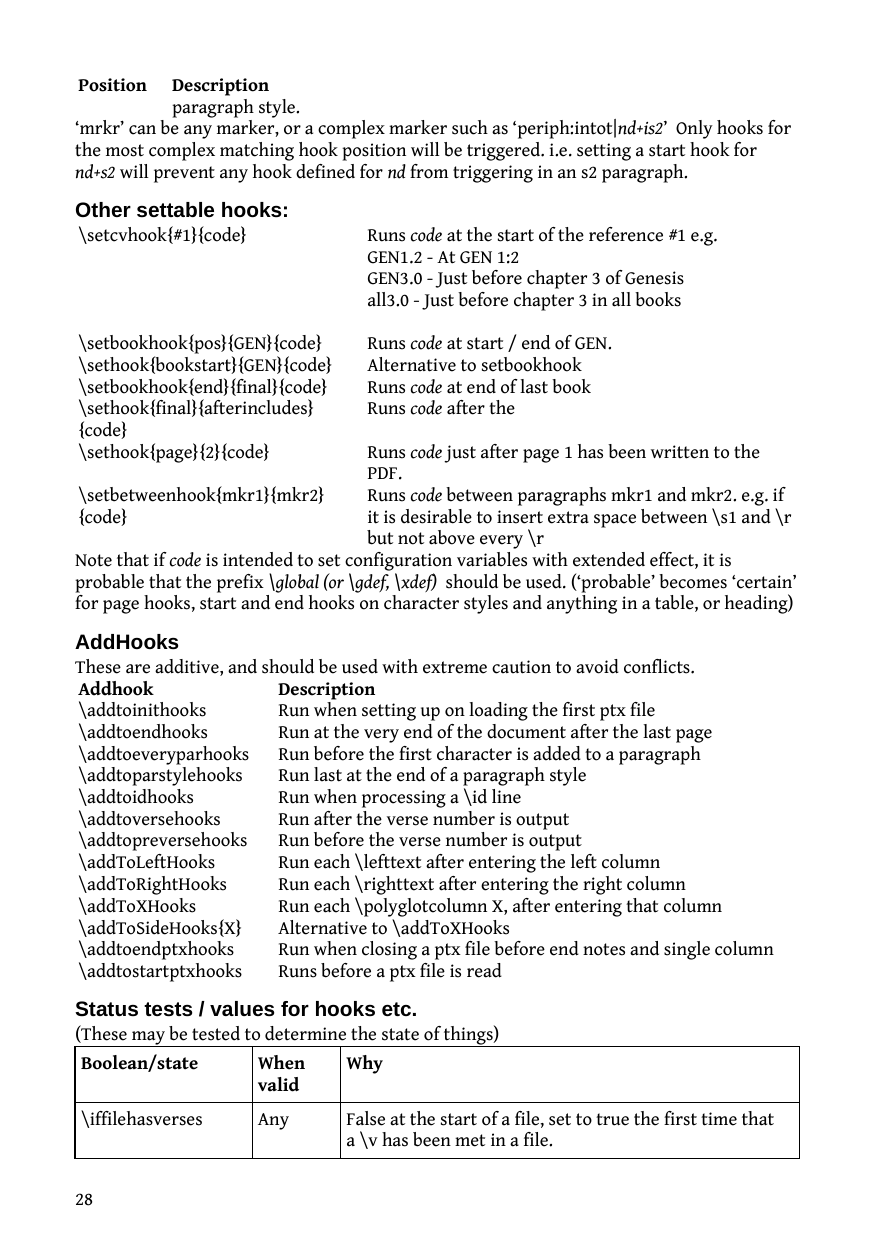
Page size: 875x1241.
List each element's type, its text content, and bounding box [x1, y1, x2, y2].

list (These may be tested to determine the state of things) [75, 1024, 799, 1046]
text These are additive, and should be used with extreme caution to avoid conflicts. [75, 657, 799, 678]
table_cell paragraph style. [169, 97, 807, 118]
table_cell \setbookhook{end}{final}{code} [75, 377, 364, 398]
table_cell \addtoinithooks [75, 700, 275, 722]
table_cell Run each \polyglotcolumn X, after entering that column [275, 896, 796, 918]
table_header When valid [253, 1047, 340, 1102]
table_cell False at the start of a file, set to true the first time that a \v has been met in a file. [341, 1103, 799, 1158]
table_cell \iffilehasverses [76, 1103, 252, 1158]
table_cell [364, 312, 796, 333]
table_cell \setbookhook{pos}{GEN}{code} [75, 334, 364, 355]
table_header Description [275, 679, 796, 700]
table_cell Run before the first character is added to a paragraph [275, 744, 796, 765]
table_cell \addToLeftHooks [75, 852, 275, 873]
table_cell Runs before a ptx file is read [275, 961, 796, 983]
table_cell [75, 97, 169, 118]
table_header Description [169, 75, 807, 97]
table_header Position [75, 75, 169, 97]
table_cell \addtoendhooks [75, 722, 275, 743]
text Note that if code is intended to set configuration variables with extended effect, it is probable that the prefix \global (or \gdef, \xdef) should be used. (‘probable’ becomes ‘certain’ for page hooks, start and end hooks on character styles and anything in a table, or heading) [75, 550, 799, 615]
table_cell \addtoparstylehooks [75, 765, 275, 787]
table_cell Run each \righttext after entering the right column [275, 874, 796, 896]
table_cell \sethook{page}{2}{code} [75, 442, 364, 485]
table_cell \addToRightHooks [75, 874, 275, 896]
table_cell Run when setting up on loading the first ptx file [275, 700, 796, 722]
table_cell [75, 312, 364, 333]
table_cell \sethook{final}{afterincludes}{code} [75, 399, 364, 442]
table_cell Run after the verse number is output [275, 809, 796, 830]
table_cell Runs code between paragraphs mkr1 and mkr2. e.g. if it is desirable to insert extra space between \s1 and \r but not above every \r [364, 485, 796, 550]
subtitle Other settable hooks: [75, 198, 799, 222]
table_cell Run each \lefttext after entering the left column [275, 852, 796, 873]
table_cell \addtoeveryparhooks [75, 744, 275, 765]
table_header Addhook [75, 679, 275, 700]
table_cell \addToSideHooks{X} [75, 918, 275, 939]
table_cell \setbetweenhook{mkr1}{mkr2}{code} [75, 485, 364, 550]
table_cell Runs code just after page 1 has been written to the PDF. [364, 442, 796, 485]
text ‘mrkr’ can be any marker, or a complex marker such as ‘periph:intot|nd+is2’ Only hooks for the most complex matching hook position will be triggered. i.e. setting a start hook for nd+s2 will prevent any hook defined for nd from triggering in an s2 paragraph. [75, 118, 799, 183]
table_header Runs code at the start of the reference #1 e.g. GEN1.2 - At GEN 1:2 GEN3.0 - Just before chapter 3 of Genesis all3.0 - Just before chapter 3 in all books [364, 225, 796, 312]
table_cell \addtoidhooks [75, 787, 275, 808]
table_cell Run last at the end of a paragraph style [275, 765, 796, 787]
table_header Boolean/state [76, 1047, 252, 1102]
table_cell Any [253, 1103, 340, 1158]
table_cell Run when processing a \id line [275, 787, 796, 808]
table_cell \addtostartptxhooks [75, 961, 275, 983]
table_cell \sethook{bookstart}{GEN}{code} [75, 355, 364, 377]
table_cell \addtoversehooks [75, 809, 275, 830]
table_cell \addToXHooks [75, 896, 275, 918]
table_cell Run when closing a ptx file before end notes and single column [275, 939, 796, 961]
table_cell Runs code after the [364, 399, 796, 442]
table_cell Alternative to \addToXHooks [275, 918, 796, 939]
table_cell Runs code at end of last book [364, 377, 796, 398]
subtitle Status tests / values for hooks etc. [75, 997, 799, 1021]
table_header \setcvhook{#1}{code} [75, 225, 364, 312]
table_cell Run at the very end of the document after the last page [275, 722, 796, 743]
subtitle AddHooks [75, 630, 799, 654]
table_cell Alternative to setbookhook [364, 355, 796, 377]
table_header Why [341, 1047, 799, 1102]
table_cell Run before the verse number is output [275, 830, 796, 852]
table_cell \addtopreversehooks [75, 830, 275, 852]
table_cell Runs code at start / end of GEN. [364, 334, 796, 355]
table_cell \addtoendptxhooks [75, 939, 275, 961]
